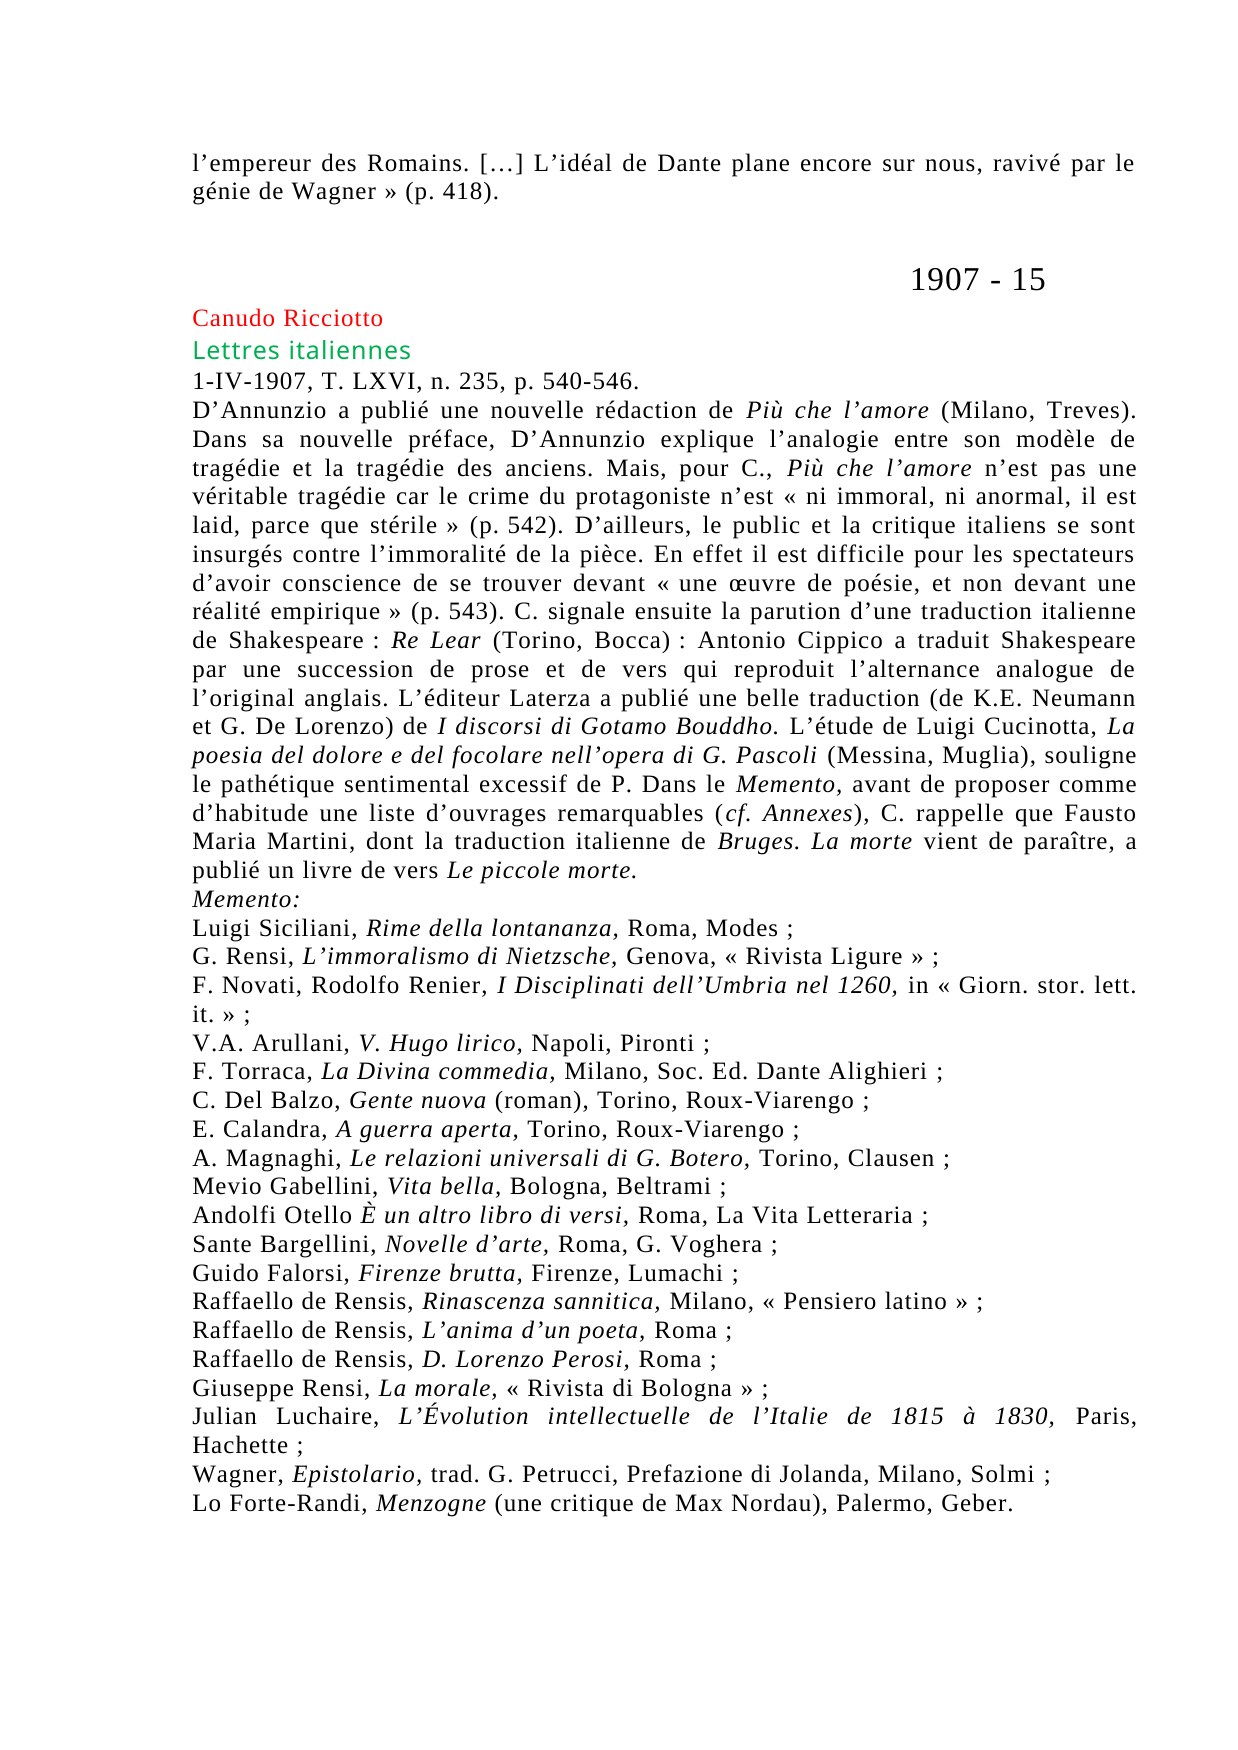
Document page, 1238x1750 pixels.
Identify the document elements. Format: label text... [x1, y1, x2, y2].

text C. Del Balzo, Gente nuova (roman), Torino, Roux‑Viarengo ; [192, 1085, 1137, 1114]
text A. Magnaghi, Le relazioni universali di G. Botero, Torino, Clausen ; [192, 1143, 1137, 1171]
text Julian Luchaire, L’Évolution intellectuelle de l’Italie de 1815 à 1830, Paris, Hachette ; [192, 1401, 1137, 1459]
text Mevio Gabellini, Vita bella, Bologna, Beltrami ; [192, 1171, 1137, 1200]
text F. Novati, Rodolfo Renier, I Disciplinati dell’Umbria nel 1260, in « Giorn. stor. lett. it. » ; [192, 970, 1137, 1028]
text Andolfi Otello È un altro libro di versi, Roma, La Vita Letteraria ; [192, 1200, 1137, 1229]
text 1‑IV‑1907, T. LXVI, n. 235, p. 540‑546. [192, 366, 1137, 395]
text Raffaello de Rensis, Rinascenza sannitica, Milano, « Pensiero latino » ; [192, 1286, 1137, 1315]
text Wagner, Epistolario, trad. G. Petrucci, Prefazione di Jolanda, Milano, Solmi ; [192, 1459, 1137, 1488]
text Raffaello de Rensis, L’anima d’un poeta, Roma ; [192, 1315, 1137, 1344]
text Raffaello de Rensis, D. Lorenzo Perosi, Roma ; [192, 1344, 1137, 1373]
text Sante Bargellini, Novelle d’arte, Roma, G. Voghera ; [192, 1229, 1137, 1258]
text Guido Falorsi, Firenze brutta, Firenze, Lumachi ; [192, 1258, 1137, 1286]
text F. Torraca, La Divina commedia, Milano, Soc. Ed. Dante Alighieri ; [192, 1056, 1137, 1085]
text l’empereur des Romains. […] L’idéal de Dante plane encore sur nous, ravivé par le génie de Wagner » (p. 418). [192, 148, 1137, 205]
text V.A. Arullani, V. Hugo lirico, Napoli, Pironti ; [192, 1028, 1137, 1056]
subtitle 1907 ‑ 15 [192, 259, 1046, 297]
text Memento: [192, 884, 1137, 913]
text Lettres italiennes [192, 332, 1046, 366]
text D’Annunzio a publié une nouvelle rédaction de Più che l’amore (Milano, Treves). Dans sa nouvelle préface, D’Annunzio explique l’analogie entre son modèle de tragédie et la tragédie des anciens. Mais, pour C., Più che l’amore n’est pas une véritable tragédie car le crime du protagoniste n’est « ni immoral, ni anormal, il est laid, parce que stérile » (p. 542). D’ailleurs, le public et la critique italiens se sont insurgés contre l’immoralité de la pièce. En effet il est difficile pour les spectateurs d’avoir conscience de se trouver devant « une œuvre de poésie, et non devant une réalité empirique » (p. 543). C. signale ensuite la parution d’une traduction italienne de Shakespeare : Re Lear (Torino, Bocca) : Antonio Cippico a traduit Shakespeare par une succession de prose et de vers qui reproduit l’alternance analogue de l’original anglais. L’éditeur Laterza a publié une belle traduction (de K.E. Neumann et G. De Lorenzo) de I discorsi di Gotamo Bouddho. L’étude de Luigi Cucinotta, La poesia del dolore e del focolare nell’opera di G. Pascoli (Messina, Muglia), souligne le pathétique sentimental excessif de P. Dans le Memento, avant de proposer comme d’habitude une liste d’ouvrages remarquables (cf. Annexes), C. rappelle que Fausto Maria Martini, dont la traduction italienne de Bruges. La morte vient de paraître, a publié un livre de vers Le piccole morte. [192, 395, 1137, 884]
text Lo Forte‑Randi, Menzogne (une critique de Max Nordau), Palermo, Geber. [192, 1488, 1137, 1516]
text Luigi Siciliani, Rime della lontananza, Roma, Modes ; [192, 913, 1137, 941]
text E. Calandra, A guerra aperta, Torino, Roux‑Viarengo ; [192, 1114, 1137, 1143]
text Canudo Ricciotto [192, 303, 1046, 332]
text Giuseppe Rensi, La morale, « Rivista di Bologna » ; [192, 1373, 1137, 1401]
text G. Rensi, L’immoralismo di Nietzsche, Genova, « Rivista Ligure » ; [192, 941, 1137, 970]
